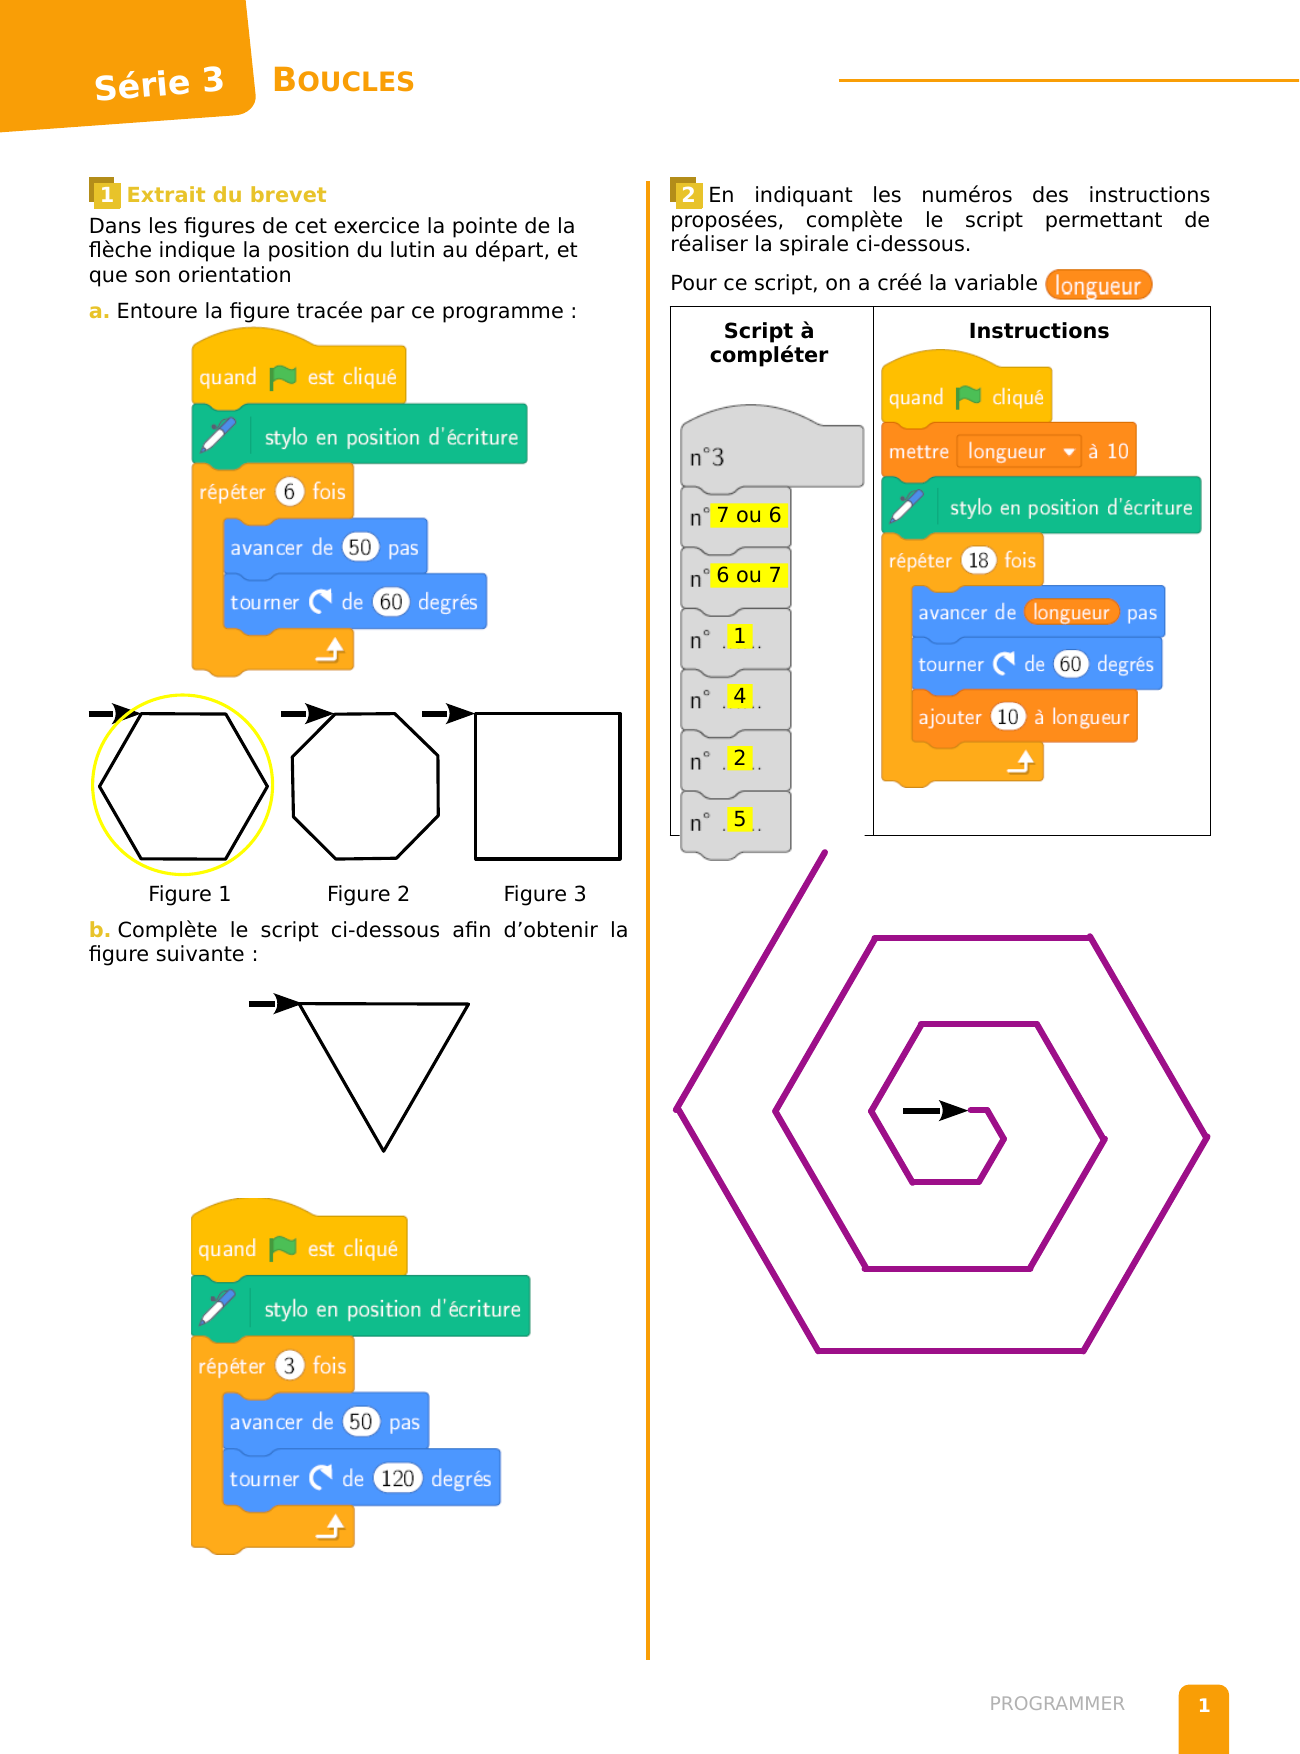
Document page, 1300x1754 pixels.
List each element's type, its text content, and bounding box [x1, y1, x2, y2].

subtitle Figure 1 Figure 2 Figure 3 [88, 329, 623, 906]
picture [190, 326, 528, 679]
picture [679, 403, 865, 861]
picture [1045, 268, 1154, 301]
subtitle Dans les figures de cet exercice la pointe de la flèche indique la position du lutin au départ, et que son orientation [88, 214, 623, 287]
table_header Script à compléter [671, 307, 873, 835]
subtitle Complète le script ci-dessous afin d’obtenir la figure suivante : [88, 918, 629, 967]
picture [880, 348, 1204, 788]
subtitle Entoure la figure tracée par ce programme : [88, 299, 629, 323]
subtitle Pour ce script, on a créé la variable [670, 268, 1045, 300]
subtitle En indiquant les numéros des instructions proposées, complète le script permettant de réaliser la spirale ci-dessous. [670, 177, 1211, 257]
subtitle Extrait du brevet [114, 177, 629, 208]
subtitle [1154, 268, 1211, 300]
table_header Instructions [874, 307, 1210, 835]
picture [191, 1198, 533, 1555]
